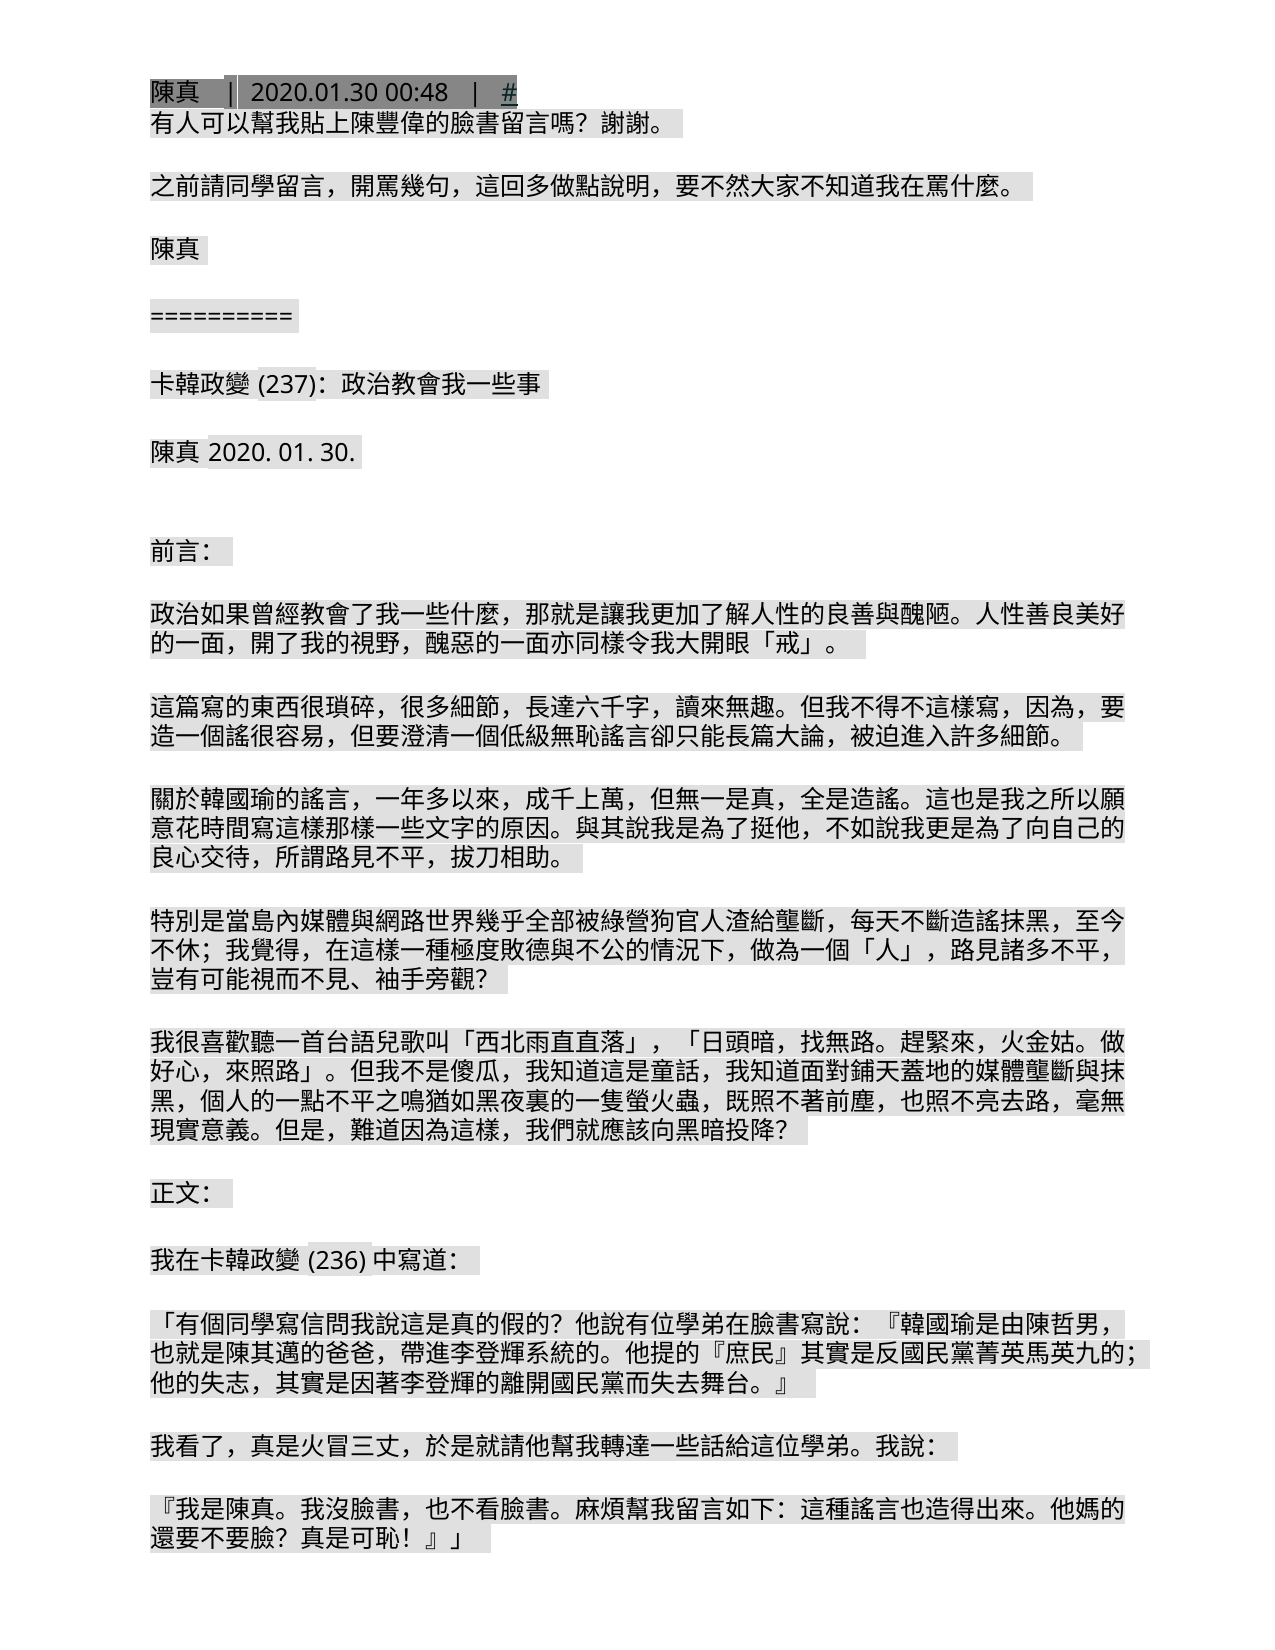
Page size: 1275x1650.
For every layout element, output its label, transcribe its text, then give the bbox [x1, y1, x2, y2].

text 有人可以幫我貼上陳豐偉的臉書留言嗎？謝謝。 之前請同學留言，開罵幾句，這回多做點說明，要不然大家不知道我在罵什麼。 陳真 ========== 卡韓政變 (237)：政治教會我一些事 陳真 2020. 01. 30. 前言： 政治如果曾經教會了我一些什麼，那就是讓我更加了解人性的良善與醜陋。人性善良美好的一面，開了我的視野，醜惡的一面亦同樣令我大開眼「戒」。 這篇寫的東西很瑣碎，很多細節，長達六千字，讀來無趣。但我不得不這樣寫，因為，要造一個謠很容易，但要澄清一個低級無恥謠言卻只能長篇大論，被迫進入許多細節。 關於韓國瑜的謠言，一年多以來，成千上萬，但無一是真，全是造謠。這也是我之所以願意花時間寫這樣那樣一些文字的原因。與其說我是為了挺他，不如說我更是為了向自己的良心交待，所謂路見不平，拔刀相助。 特別是當島內媒體與網路世界幾乎全部被綠營狗官人渣給壟斷，每天不斷造謠抹黑，至今不休；我覺得，在這樣一種極度敗德與不公的情況下，做為一個「人」，路見諸多不平，豈有可能視而不見、袖手旁觀？ 我很喜歡聽一首台語兒歌叫「西北雨直直落」，「日頭暗，找無路。趕緊來，火金姑。做好心，來照路」。但我不是傻瓜，我知道這是童話，我知道面對鋪天蓋地的媒體壟斷與抹黑，個人的一點不平之鳴猶如黑夜裏的一隻螢火蟲，既照不著前塵，也照不亮去路，毫無現實意義。但是，難道因為這樣，我們就應該向黑暗投降？ 正文： 我在卡韓政變 (236) 中寫道： 「有個同學寫信問我說這是真的假的？他說有位學弟在臉書寫說：『韓國瑜是由陳哲男，也就是陳其邁的爸爸，帶進李登輝系統的。他提的『庶民』其實是反國民黨菁英馬英九的；他的失志，其實是因著李登輝的離開國民黨而失去舞台。』 我看了，真是火冒三丈，於是就請他幫我轉達一些話給這位學弟。我說： 『我是陳真。我沒臉書，也不看臉書。麻煩幫我留言如下：這種謠言也造得出來。他媽的還要不要臉？真是可恥！』」 那樣一些低級鳥話不管是誰講的，一樣都是不要臉，因為這種謠言太離譜，存心胡扯。那就好像說關公是蔡陽提拔，帶進曹營當官，一心想打倒張飛，但是曹操卻不喜歡關公，於是關公就失去當官的機會。真是胡說八道一通，胡扯造謠也該有點常識。 更令我堵爛的是從人們的鬼扯瞎掰中，你往往可以看得出來，很多人似乎完全不相信「善」，總以為大家都跟他自己一樣出於某種利益盤算在做事情。你可以反對一個人的作法或立場，但不要因為反對其作法或立場就故意造謠，故意把對方的人格給貶低。這樣很沒品。 以上是我之前寫的。在那前後，陸續有人傳一篇簡體字文章給我看，我沒看，傳了好幾次之後，我就稍微看了，因為傳給我的人每一個都好像發現什麼「韓國瑜的真面目」似的，很興奮。但我看完那文章之後卻火冒三丈，真是有夠無恥，那篇鳥文就叫做「韓國瑜的真面目」： https://bit.ly/37iuXHd 有這麼一種抹黑方式是這樣：對方對你早有某種偏見或某種抹黑的既定結論，然後再來開始「論述」，開始找「證據」，而所謂「證據」其實就是各種穿鑿附會、渲染與修辭。簡單說就是先認定「凶手」，再來瞎掰胡扯捕風捉影找「證據」。 比方說，透過表面上好像很精確其實全是鬼扯蛋的一大堆細節來夾帶既定的抹黑結論，讓你以為他很專業，很有根據，很有研究，從而誤以為其所言為真或有所根據，其實根據個小鳥蛋，全是鬼扯。 我相信大家都很聰明，應該聽得懂我在說什麼才對。如果有人說他聽不懂，那請他舉手，報上名來，我願意免費拿他來展示這套抹黑方法。 這套抹黑方法的精髓就在於「穿鑿附會、渲染與修辭」等等幾個關鍵字，簡單說就是透過「寫作文」的方式捕風捉影，進而把純屬虛構、扭曲不實或真真假假的一大堆東西，透過修辭給串連起來，做出某種完全遠離事實的結論。 造一個謠很容易，澄清一種謠言卻很難，因為造謠只要一兩句話，但澄清謠言卻得長篇大論從頭說起，技術上非常難，畢竟我不可能幫大家寫一本書來澄清這樣那樣的一些低級無恥鳥話，我只能舉例說明。 那篇鳥文是這麼寫的，我剪幾段給大家看(原文是簡體)： 「新 (國民黨) 連線決定在這兩個地區提名一位元候選人，代表參與立委選舉。為此，來自中和的代表韓國瑜就將與來自永和的代表競爭這唯一名額，而這位來自永和的代表，就是洪秀柱。.... 韓國瑜輸給洪秀柱後，沒有為洪秀柱積極輔選，也沒有逐漸淡出政壇，而是趁趙少康、郁慕明等前往香港舉辦問政說明會之際，投靠了新連線的死敵集思會，而當年負責為韓國瑜投靠牽線的人，就是陳哲男。於是，在李登輝的支援下，韓國瑜也在同年底如願當選立委。不過，此時的韓國瑜已不再是新連線的立委，而已經是集思會的立委。 然而，隨著宋楚瑜的勢力日益壯大，集思會在國民黨內的權力鬥爭中日漸衰微，有些成員甚至退出了國民黨，譬如當初引薦韓國瑜進入集思會的陳哲男就在1993年加入民進黨，成為了陳水扁的心腹。1994年12月，陳哲男被新當選的臺北市長陳水扁任命為臺北市民政局長。2000年，陳水扁當選臺灣地區領導人，任命陳哲男為 (總統府) 副秘書長。 由於國民黨在2000年大選敗北，李登輝被迫辭去黨主席，之後又被開除了國民黨籍。李登輝遂帶領其在國民黨內的親信出走，組建了“臺灣團結聯盟”，簡稱“台聯黨”，自己擔任精神領袖。不過，這批追隨李登輝出走的人中，沒有韓國瑜。不知道是韓國瑜自己不願意，還是李登輝看不上，反正就是韓國瑜沒有跟著李登輝走。 然而，留守國民黨的韓國瑜日子很不好過，由於當年對新連線的背叛和對李登輝的追隨，使得接替李登輝擔任國民黨主席的連戰及其親信都對韓國瑜十分排擠。為此，韓國瑜被迫放棄參選2001年的立委連任，這也就是韓國瑜所謂長達十六、七年的沈潛期的開始。真正的原因是他原來的老闆李登輝不帶他走，而新來的老闆馬英九看不上他。 明白了這段經歷，讀者就能理解，爲什麽韓國瑜在2018年的選戰中很少被揭發私德有問題，可到了2019年卻是各種買豪宅、養小三、違建農舍、花天酒地的各種負面新聞層出不窮。是2018年的民進黨太蠢嗎？ 更主要的原因在於，韓國瑜2018年的對手是陳其邁，陳其邁的爸爸是陳哲男，二人相交二、三十年，對彼此的黑歷史早已知根知底，倘若真要互相傷害的話，那就是大家魚死網破，都沒有好結果，莫不如互相約定，都不做負面攻擊，都保持君子風度。 在2001至2007年的這六、七年間，韓國瑜雖然逐漸淡出政壇，可心卻是不死的，也屢屢會有想要復出的念頭，譬如在2006年擔任臺北縣中和市的副市長，又譬如在2007年參加臺北縣的國民黨內立委初選，最終是因為時任黨主席馬英九的打壓而初選失利。因此，當馬英九在2008年當選臺灣地區領導人後，韓國瑜就對政治徹底死心，不再有任何想法了。 直到2016年國民黨大敗，馬英九被視為罪人後，韓國瑜才突然冒出來參選國民黨主席。明白了這段經歷，讀者就能夠理解韓國瑜對於馬英九的那種刻骨銘心的仇視和痛恨。...韓國瑜每每忍不住要在各種場合批評責罵馬英九的原因所在，因為他對馬英九實在是太苦大仇深了。」 以上每一個字全是造謠。這位作者若非無知透頂，就是無恥下流；先造出各種謠言，然後再自我引用，自己根據這些謠言來進一步「分析」。 比方說，國民黨才有提名權，黨內的次級團體哪來提名權可言？哪有什麼提名輸給了洪秀柱，然後又經過什麼李登輝的支持，突然又被提名了，然後就當選了？真是胡說八道一通。這位作者名字不詳，使用簡體字，應是大陸人，大概連台灣的選舉提名程序都不了解。 另外，更沒有什麼「韓國瑜沒有為洪秀柱積極輔選」之事，這也是鬼扯蛋。韓國瑜自己就是候選人，憑什麼輔選別人？而且，如果如這位作者所說的什麼韓國瑜在提名階段就被洪秀柱打敗，哪來什麼資格輔選？ 作者還說韓國瑜是「趁」趙少康等人前往香港之際，趕緊「投靠」新國民黨連線的死對頭集思會，這也完全是很低級的抹黑修辭。什麼「趁...」？何必「趁」？要加入哪個次級團體必定是公開為之，哪有什麼「趁」誰不在之理？更何況韓國瑜根本就沒有「投靠」集思會，更不是什麼「集思會的立委」。 韓不但沒有投靠集思會，而且跟趙少康的新國民黨連線關係始終非常好，洪秀柱也是。因此，當趙少康於1992年脫黨參選時，就是和韓國瑜與洪秀柱聯手打出「反金權、反賄選，反污染」的競選口號。請看當年影片： 韓國瑜與趙少康： https://bit.ly/2RgVhvz 韓國瑜或許因為當年的趙少康旋風之加持，於1992年以台北縣第三高票當選立委，發表當選感言﹕ https://bit.ly/2TKbSK5 但是，當新國民黨連線脫離國民黨成立新黨時，洪、韓兩人都不認同，他們認為，要改革國民黨就應留在黨內，而非另立新黨。但這並不代表他們和新國民黨連線之間的關係破裂。韓國瑜自始至終是軍系立委，根正苗紅，非常忠黨愛國，怎麼可能投靠漢奸老賊李登輝求官、求提拔？連這種謠言也能造得出來，真是無恥。 韓國瑜和集思會的關係之建立，主要是在他當選立委之後而非之前，主要的好朋友是吳梓，而非陳哲男。作者故意把韓國瑜扯到大貪官陳哲男身上，藉以造謠說是陳哲男帶他「加入集思會」，然後再進一步造謠說「雙方都有 (貪污的) 黑資料」，以致於互相不敢攻擊。這完完全全就是造謠。 至於我說的吳梓是誰呢？吳梓曾經退出國民黨，1994年以無黨籍身份參選省長，然後在投票前夕宣佈退選，要求選民把票投給陳定南。也就是說，吳梓及黃主文雖是倡導「台灣優先」的集思會核心人物，但是當年的集思會事實上是當時國民黨內一股相對比較清廉與開明的力量。韓國瑜跟吳梓這樣的人保持友好，進而在法案上有所合作，這有什麼問題嗎？如果這就叫做投靠，那麼，難道我可以說洪秀柱早就投靠了民進黨？向民進黨巴結求官？ 1992年，我在台北馬偕醫院當住院醫師。那一年，我黨外最好的朋友之一戴振耀，代表農民當選民進黨不分區立委，首次進入立法院，跟韓國瑜、盧修一及陳水扁成為立法院的「同班同學」。那時候，我仍是民進黨員，剛剛離開高醫來到台北工作，阿耀常打電話跟我長談立法院的事情，要我給意見或幫忙寫東西、看文件等等等。 因此，我對那一屆的立法院人與事相當清楚。我知道當時國民黨內有個女中豪傑叫做洪秀柱，雖然跟阿耀不同黨，但是阿耀關於農民權益的一些提案，洪秀柱都會支持，而且對戴振耀很推崇。我還知道他們兩人曾經相約在某個咖啡廳裏聊天，談法案，相談甚歡。難道我可以因此就說洪秀柱老早就投靠戴振耀、投靠民進黨？這樣一種完全捕風捉影式的低級修辭不是很低能很卑鄙嗎？ 1992年，我還是民進黨員，我不但幫忙從政同志寫稿看稿，我還幫忙站台助講。這些歷史又不是什麼千年往事，做為歷史中人，我們都還活著，何必急著扭曲、虛構與瞎掰？我真不知道這位作者是真的無知透定還是存心抹黑使壞？ 我也知道，當時有個很衝、很忠黨愛國的軍系立委叫做韓國瑜，很凶，阿扁因為對榮民不敬，把照顧榮民比喻成養豬，馬上就挨了韓國瑜一拳。而且，因為忠黨愛國，這位軍系立委特別反台獨，幾次帶頭和我方之台獨同志在街頭起衝突。你說，這樣一個人會卑躬屈膝地巴結李登輝求提拔？他沒把李登輝這漢奸痛揍一頓就不錯了不是嗎？抹黑也要有點常識。 至於當時的集思會，如上所說，是屬於當時國民黨內比較開明的一個次級團體。別說韓國瑜，就連我這樣一個當時和國民黨勢不兩立的激進黨外人士，我都願意和集思會合作，合作對象就是黃主文。 話說1988年，我寫了一篇「台灣的小孩不值錢，1988年台灣兒童人權報告」，引起很大的迴響，導致學姐高二沒念完就被退學，而我則成為叛亂犯。當時，藍綠兩黨都有意要幫忙提出「五歲以下重症兒童免費醫療」的相關法案以及「大幅增加中央兒福預算」的訴求等等等。 當時跟我接觸的，綠營方面就是阿扁。藍營方面，一開始是趙少康派人來找我談。但是，剛好遇到鄭南榕自焚，趙少康破口大罵自焚而死的鄭南榕，說他「不顧他人安危，製造公共危險」。我聽了很生氣，於是就拒絕和趙少康的助理碰面。後來，經陳永興推薦，找上一位國民黨立委幫忙提案，那個人就是集思會的黃主文。 之所以講這些，只是想說：不要忙著瞎掰歷史，因為我們都還活著，要瞎掰鬼扯也該有點常識。 至於什麼韓國瑜和馬英九有政治上的深仇大恨，勢不兩立。那也是完完全全的造謠，事實剛好相反。2007年，當馬英九身陷特別費的案子，幾乎要打入黑牢，王金平及吳敦義等所謂黨內「同志」卻個個等著看好戲。而且，依國民黨規章，被起訴者不得參選。後來，國民黨卻為馬修改規定，當時開第一槍幫忙掃除參選障礙，第一個跳出來對馬英九伸出援手的就是韓國瑜及其所屬的黃復興黨部 (即軍系勢力)，。 韓國瑜當時擔任台北縣中和市副市長，帶著馬英九，出面喊出「2008中和出發」的口號，號召北中南十幾萬人連署相挺，幫助馬英九參選總統。 當年的中和市市長邱垂益，形容韓國瑜「忠肝義膽」，是馬英九當年順利參選總統的「最大功臣」，據媒體報導： 「邱垂益於2005年當選中和市長的時候，中和市財政虧空，赤字非常嚴重。於是他啟用韓國瑜當副市長，韓國瑜不但向中央爭取預算，解決財政赤字問題，與當時深陷特別費案危機風波的馬英九，雖然非親非故， 但他依然挺身而出，在中和 93個里成立80幾個挺馬社團，他幫馬英九喊響『2008 中和出發』的口號，辦了無數場挺馬造勢大會，號召北中南全國聯署，得到10幾萬份連署書，讓聲勢低迷馬英九看到希望。馬英九旋即辭去黨主席，破釜沉舟參選總統，從此馬英九氣勢如虹，一路到底，幫助過馬英九及國民黨贏回八年政權。」 底下視頻有當年的影像，請看 3分15至4分20秒處： https://bit.ly/37DWKCb 結論有四： 一，相信善和不相信善的人，是兩種世界，兩種完全不同的物種，我知道很多人擁有這個所謂理想或那個所謂理念，但很奇怪的是，他們卻又不相信善，不相信有人會願意為了理想而獻身。我無法理解一個人如何可能不相信善卻又能懷抱著所謂理想。 二，所謂人同此心，很多事情，只要你設身處地想一想，理當就能知道基本的善惡是非。今天如果有人對你無時無刻造謠抹黑一整年，你心裡做何感想？你還會那麼輕鬆寫意嗎？你還會覺得信口開河胡扯瞎掰造謠抹黑辱人名節毀人人格沒什麼嗎？ 三，我幾乎完全不接觸所謂網路世界，因為毫無意義。當一種資料庫裏頭的資訊百分之九十九點九九九全是偏頗、扭曲、渲染與造謠時，我何必浪費時間去讀它？這並不是說我不使用網路，而是說，我只會接觸那些具有非常高可信度而且深具內涵的資訊來源或個人見解。 也就是說，既然媒體與網路世界被謊言謠言所壟斷，我雖然無法改變它，但不去看它總可以吧？我常感納悶，為什麼會有人每天花時間去閱讀無窮無盡的資訊垃圾，閱讀各種亂七八糟的低能言論，我真是很不明白。 四，會上網的人至少應該都識字吧？其中大多數應該都受過基本教育吧？難道學校沒有教你怎麼形成疑問？怎麼尋找可靠資訊來解決這些疑問？難道你只會看臉書？看一堆網友、名嘴或網紅胡扯瞎掰些鳥話蠢話與謠言，然後按讚、用力轉寄？似乎不管再怎麼蠢的鬼話都會有人信。 聽說最近還有什麼健康者和生病者的不同戴口罩方式之教學，真是很不可思議。人似乎是非常容易受騙的一種生物。每當我想到人是這樣一種生物，我就很想開個詐騙公司。 [150, 109, 1125, 1553]
text 陳真 | 2020.01.30 00:48 | # [150, 75, 1125, 109]
